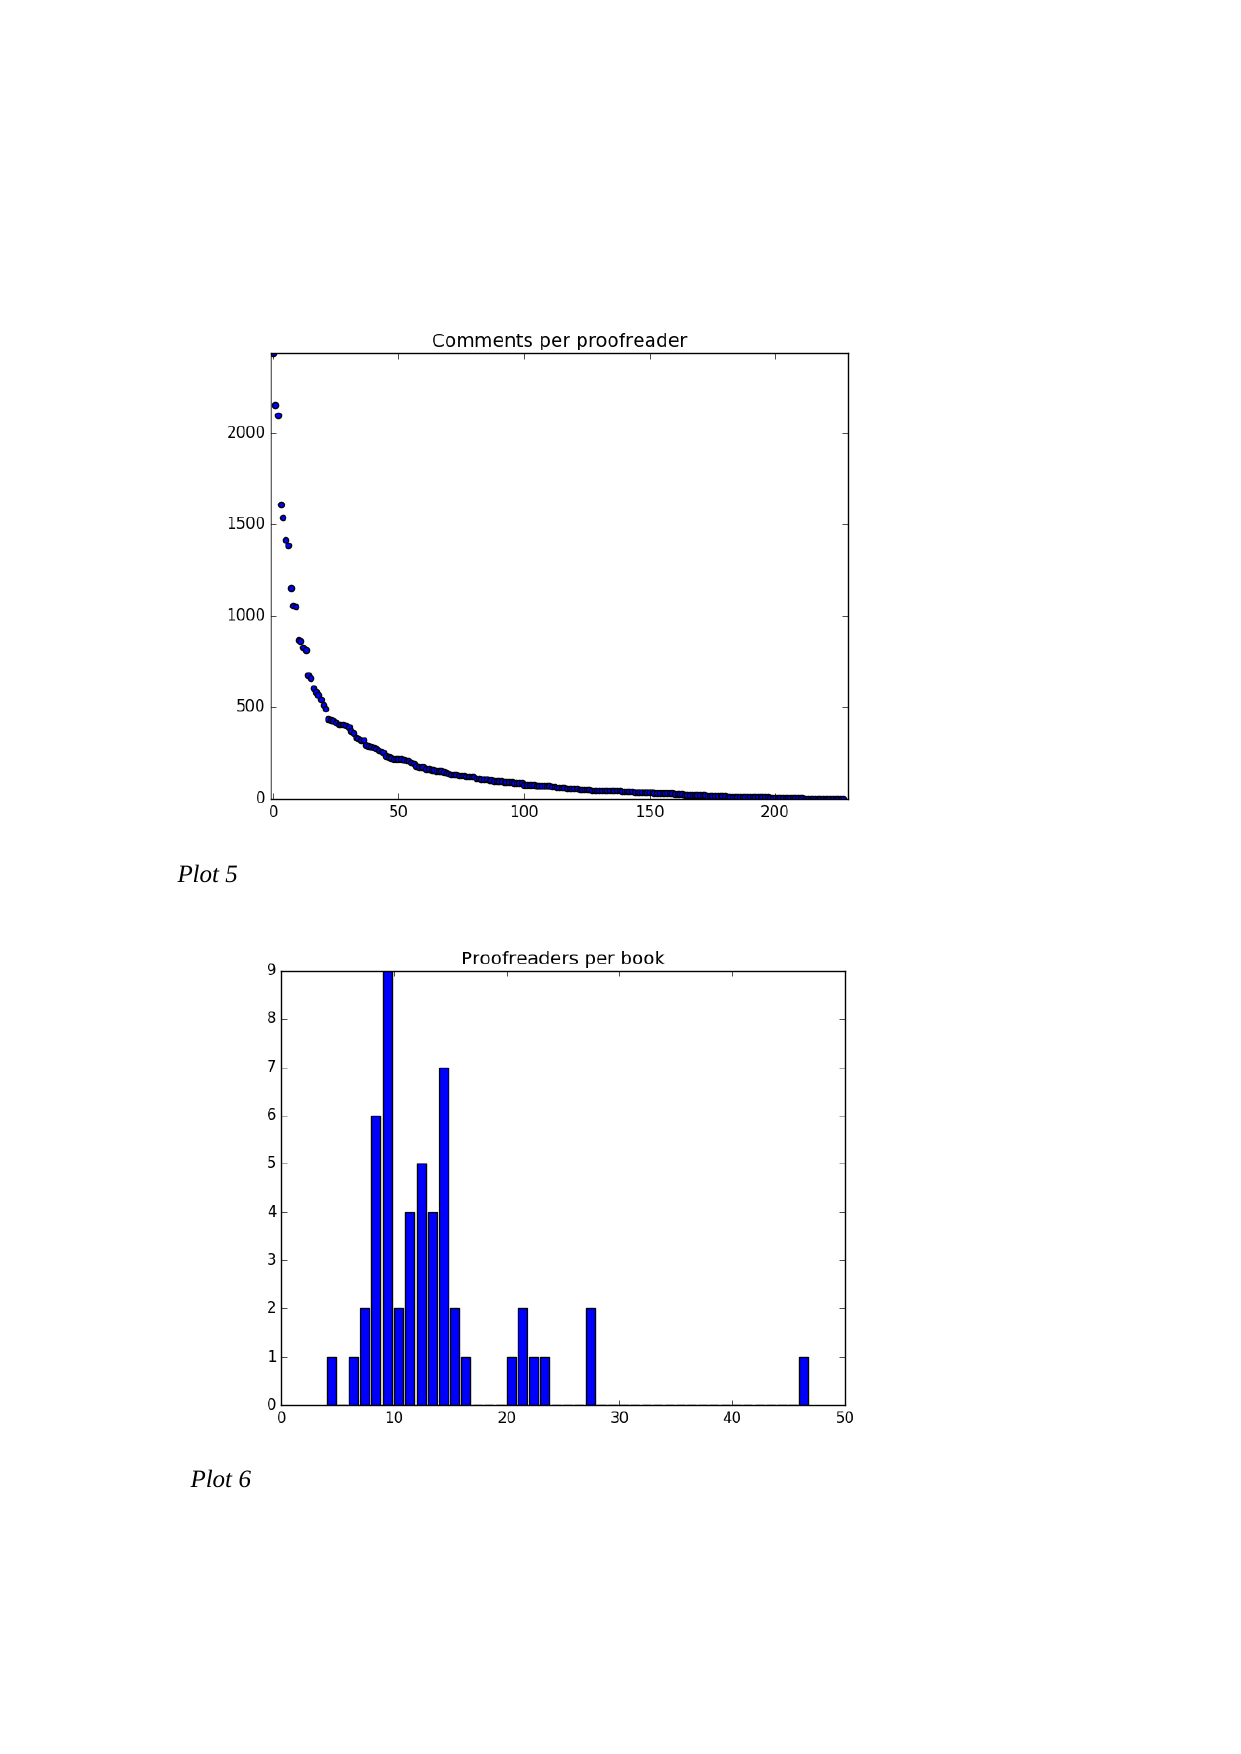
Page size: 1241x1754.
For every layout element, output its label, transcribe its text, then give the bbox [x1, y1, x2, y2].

picture [190, 916, 917, 1459]
picture [177, 297, 922, 854]
text Plot 6 [190, 1459, 917, 1493]
text Plot 5 [177, 854, 921, 888]
